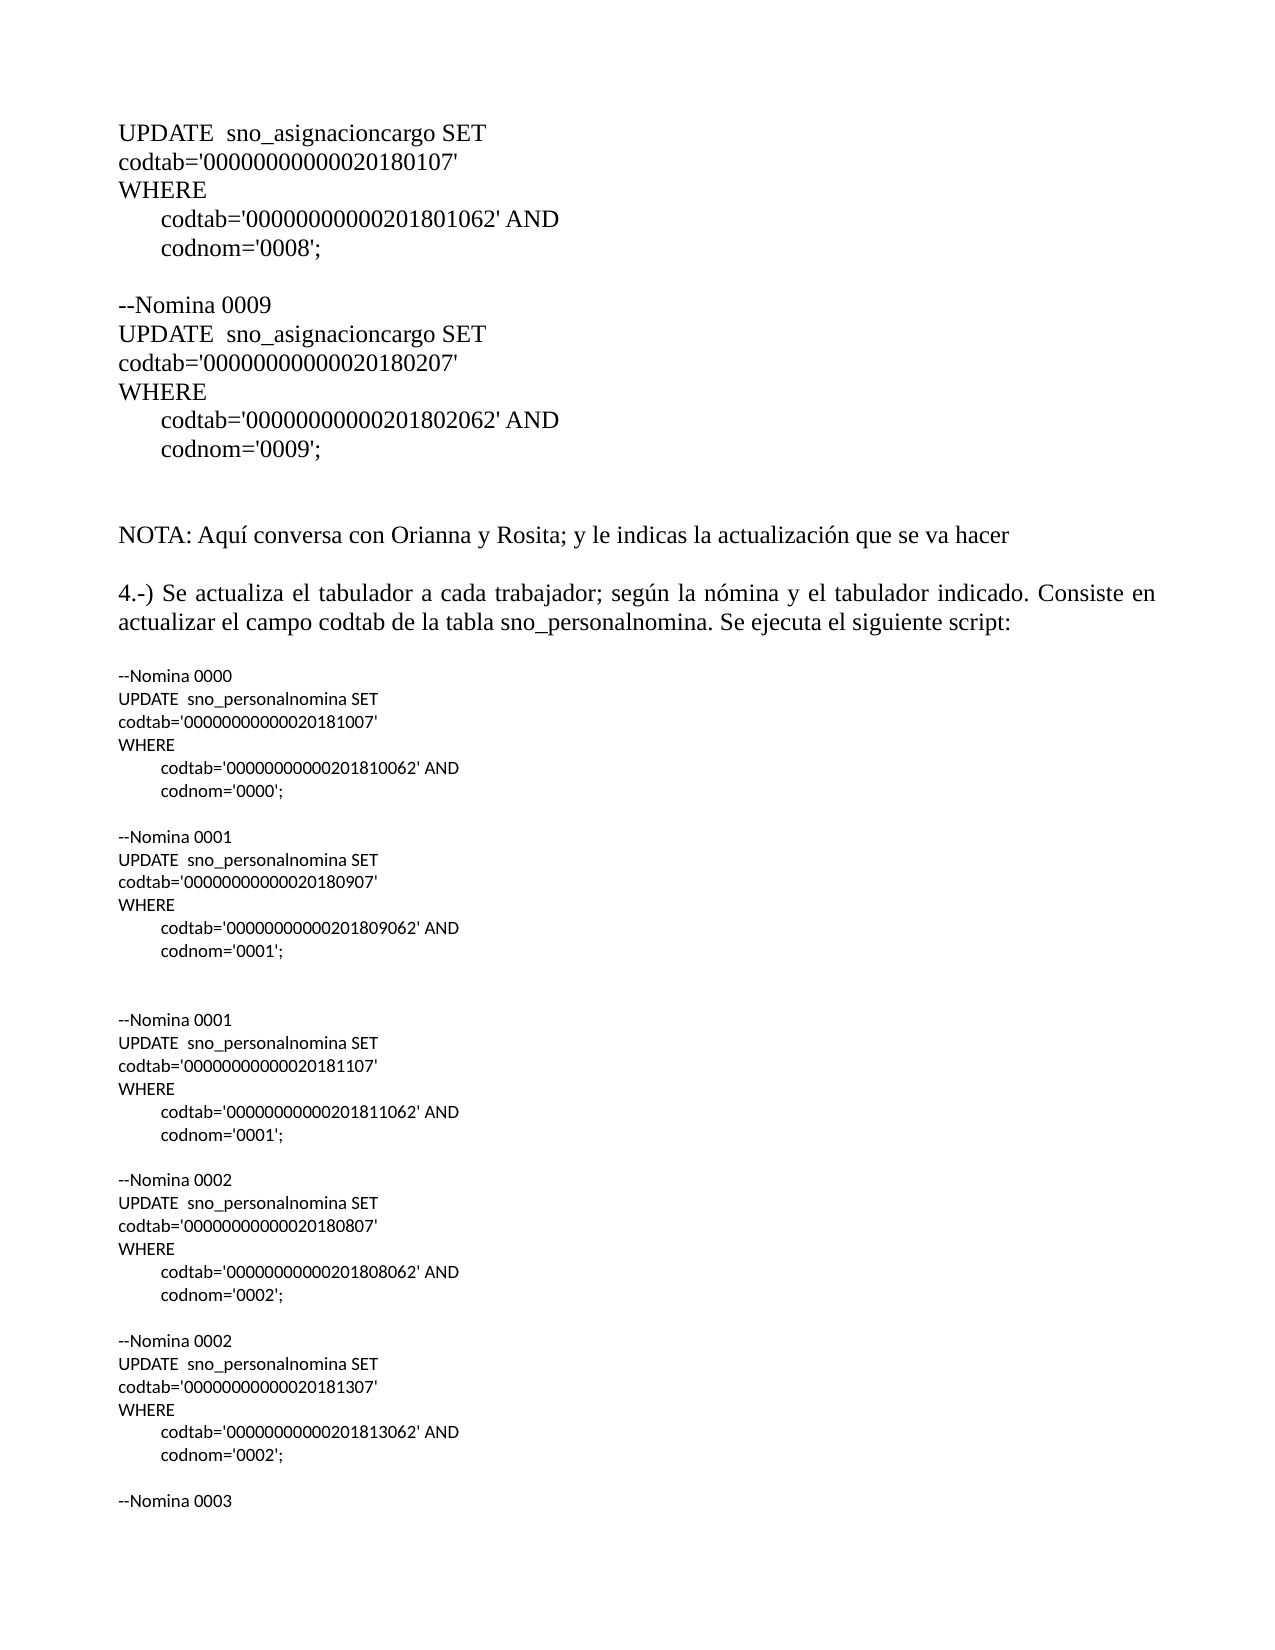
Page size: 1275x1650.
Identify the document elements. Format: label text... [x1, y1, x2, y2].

text codnom='0000'; [118, 779, 1157, 802]
text codtab='00000000000201801062' AND [118, 204, 1157, 233]
text codtab='00000000000020180207' [118, 348, 1157, 377]
text --Nomina 0000 [118, 664, 1157, 687]
text codtab='00000000000020181007' [118, 710, 1157, 733]
text --Nomina 0002 [118, 1168, 1157, 1191]
text codtab='00000000000020181107' [118, 1054, 1157, 1077]
text UPDATE sno_personalnomina SET [118, 687, 1157, 710]
text codnom='0001'; [118, 1123, 1157, 1146]
text WHERE [118, 1077, 1157, 1100]
text NOTA: Aquí conversa con Orianna y Rosita; y le indicas la actualización que se va hacer [118, 521, 1157, 549]
text UPDATE sno_personalnomina SET [118, 1352, 1157, 1375]
text UPDATE sno_personalnomina SET [118, 1191, 1157, 1214]
text WHERE [118, 733, 1157, 756]
text WHERE [118, 1398, 1157, 1421]
text 4.-) Se actualiza el tabulador a cada trabajador; según la nómina y el tabulador indicado. Consiste en actualizar el campo codtab de la tabla sno_personalnomina. Se ejecuta el siguiente script: [118, 578, 1157, 636]
text WHERE [118, 1237, 1157, 1260]
text codtab='00000000000020180907' [118, 871, 1157, 893]
text codtab='00000000000020180107' [118, 147, 1157, 176]
text codtab='00000000000201811062' AND [118, 1100, 1157, 1123]
text codtab='00000000000201802062' AND [118, 406, 1157, 434]
text codnom='0002'; [118, 1283, 1157, 1306]
text --Nomina 0002 [118, 1329, 1157, 1352]
text codnom='0002'; [118, 1443, 1157, 1466]
text UPDATE sno_asignacioncargo SET [118, 118, 1157, 147]
text codtab='00000000000201809062' AND [118, 916, 1157, 939]
text --Nomina 0001 [118, 1008, 1157, 1031]
text codtab='00000000000020181307' [118, 1375, 1157, 1398]
text codtab='00000000000201810062' AND [118, 756, 1157, 779]
text codtab='00000000000201808062' AND [118, 1260, 1157, 1283]
text WHERE [118, 377, 1157, 406]
text WHERE [118, 176, 1157, 204]
text UPDATE sno_personalnomina SET [118, 848, 1157, 871]
text UPDATE sno_personalnomina SET [118, 1031, 1157, 1054]
text codtab='00000000000020180807' [118, 1214, 1157, 1237]
text codnom='0009'; [118, 434, 1157, 463]
text codnom='0001'; [118, 939, 1157, 962]
text --Nomina 0009 [118, 291, 1157, 319]
text --Nomina 0001 [118, 825, 1157, 848]
text codnom='0008'; [118, 233, 1157, 262]
text codtab='00000000000201813062' AND [118, 1421, 1157, 1443]
text WHERE [118, 893, 1157, 916]
text --Nomina 0003 [118, 1489, 1157, 1512]
text UPDATE sno_asignacioncargo SET [118, 319, 1157, 348]
